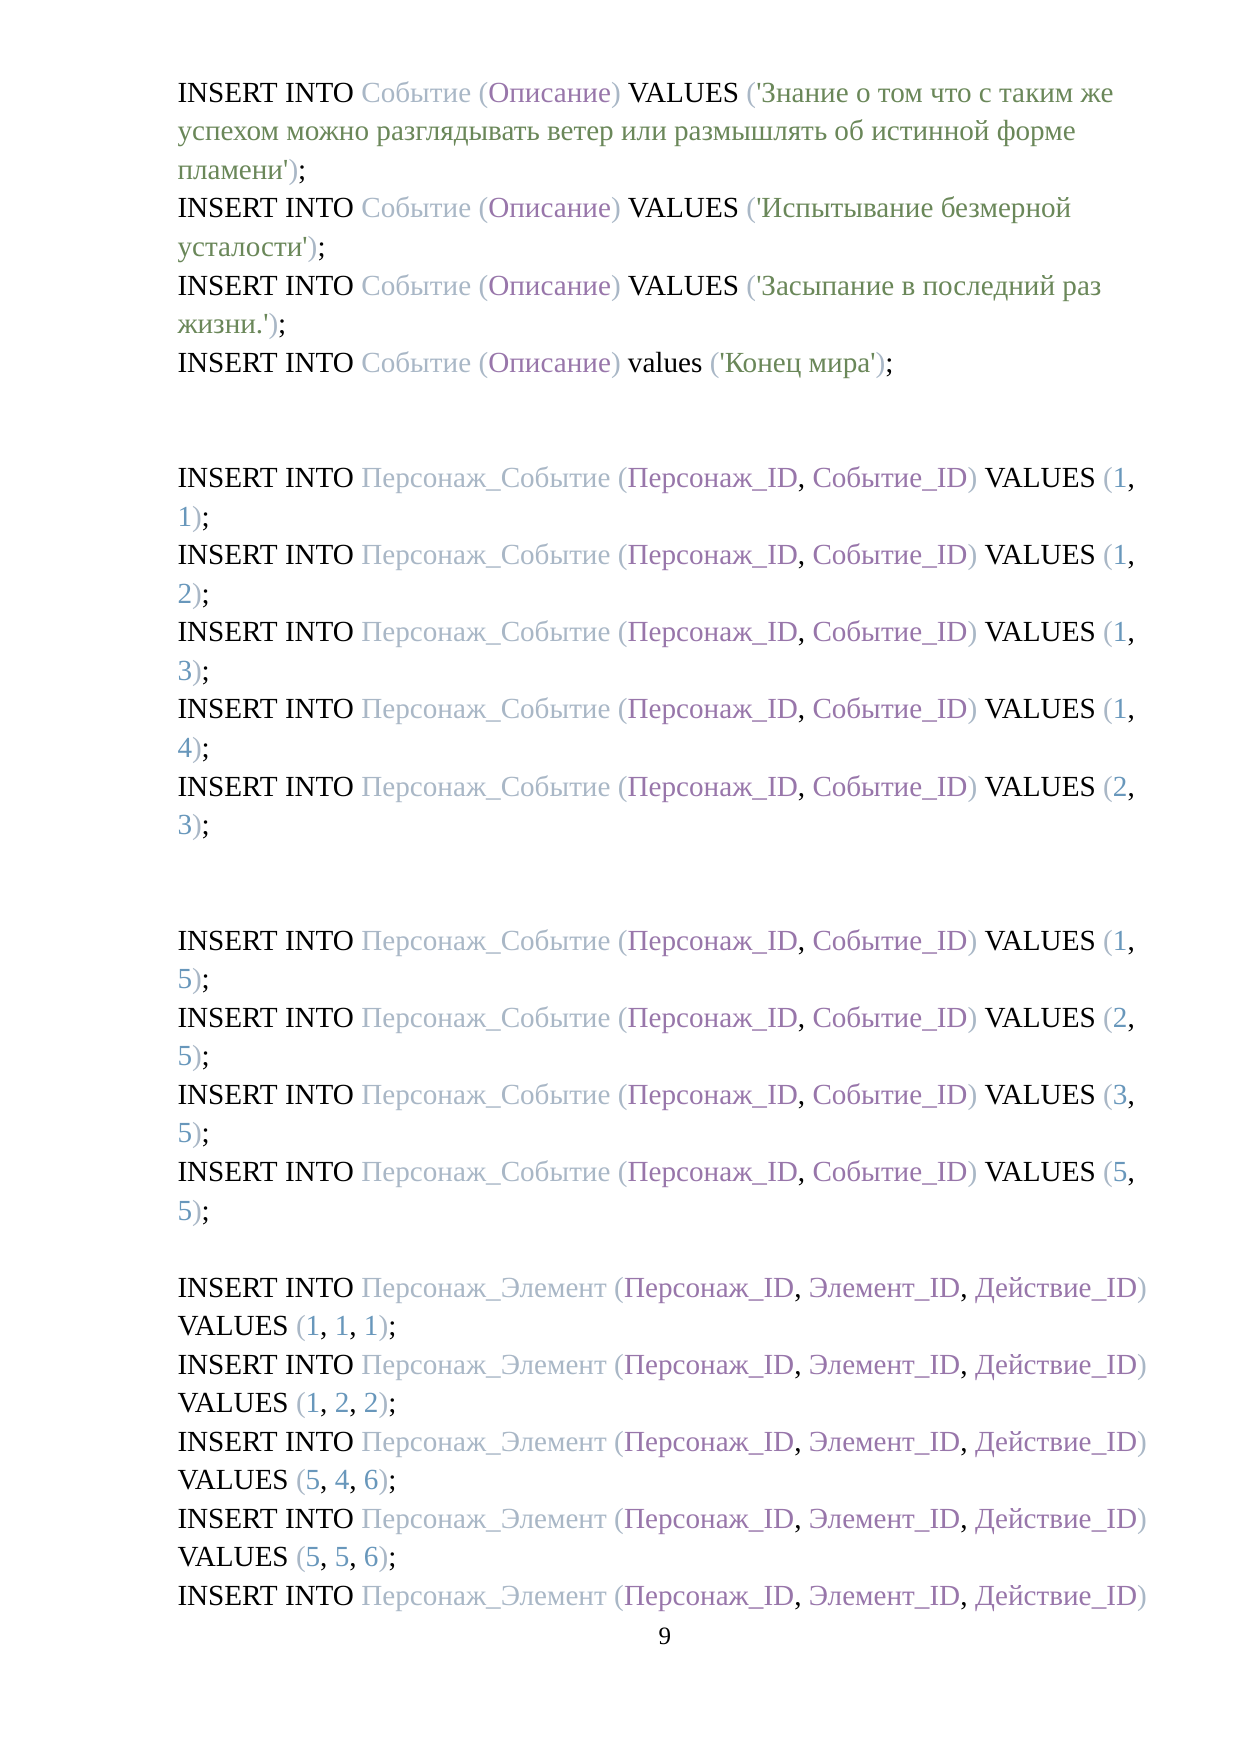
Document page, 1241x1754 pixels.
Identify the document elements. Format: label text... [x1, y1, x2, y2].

text INSERT INTO Событие (Описание) VALUES ('Знание о том что с таким же успехом можно разглядывать ветер или размышлять об истинной форме пламени'); INSERT INTO Событие (Описание) VALUES ('Испытывание безмерной усталости'); INSERT INTO Событие (Описание) VALUES ('Засыпание в последний раз жизни.'); INSERT INTO Событие (Описание) values ('Конец мира'); INSERT INTO Персонаж_Событие (Персонаж_ID, Событие_ID) VALUES (1, 1); INSERT INTO Персонаж_Событие (Персонаж_ID, Событие_ID) VALUES (1, 2); INSERT INTO Персонаж_Событие (Персонаж_ID, Событие_ID) VALUES (1, 3); INSERT INTO Персонаж_Событие (Персонаж_ID, Событие_ID) VALUES (1, 4); INSERT INTO Персонаж_Событие (Персонаж_ID, Событие_ID) VALUES (2, 3); INSERT INTO Персонаж_Событие (Персонаж_ID, Событие_ID) VALUES (1, 5); INSERT INTO Персонаж_Событие (Персонаж_ID, Событие_ID) VALUES (2, 5); INSERT INTO Персонаж_Событие (Персонаж_ID, Событие_ID) VALUES (3, 5); INSERT INTO Персонаж_Событие (Персонаж_ID, Событие_ID) VALUES (5, 5); INSERT INTO Персонаж_Элемент (Персонаж_ID, Элемент_ID, Действие_ID) VALUES (1, 1, 1); INSERT INTO Персонаж_Элемент (Персонаж_ID, Элемент_ID, Действие_ID) VALUES (1, 2, 2); INSERT INTO Персонаж_Элемент (Персонаж_ID, Элемент_ID, Действие_ID) VALUES (5, 4, 6); INSERT INTO Персонаж_Элемент (Персонаж_ID, Элемент_ID, Действие_ID) VALUES (5, 5, 6); INSERT INTO Персонаж_Элемент (Персонаж_ID, Элемент_ID, Действие_ID) [177, 75, 1152, 1612]
